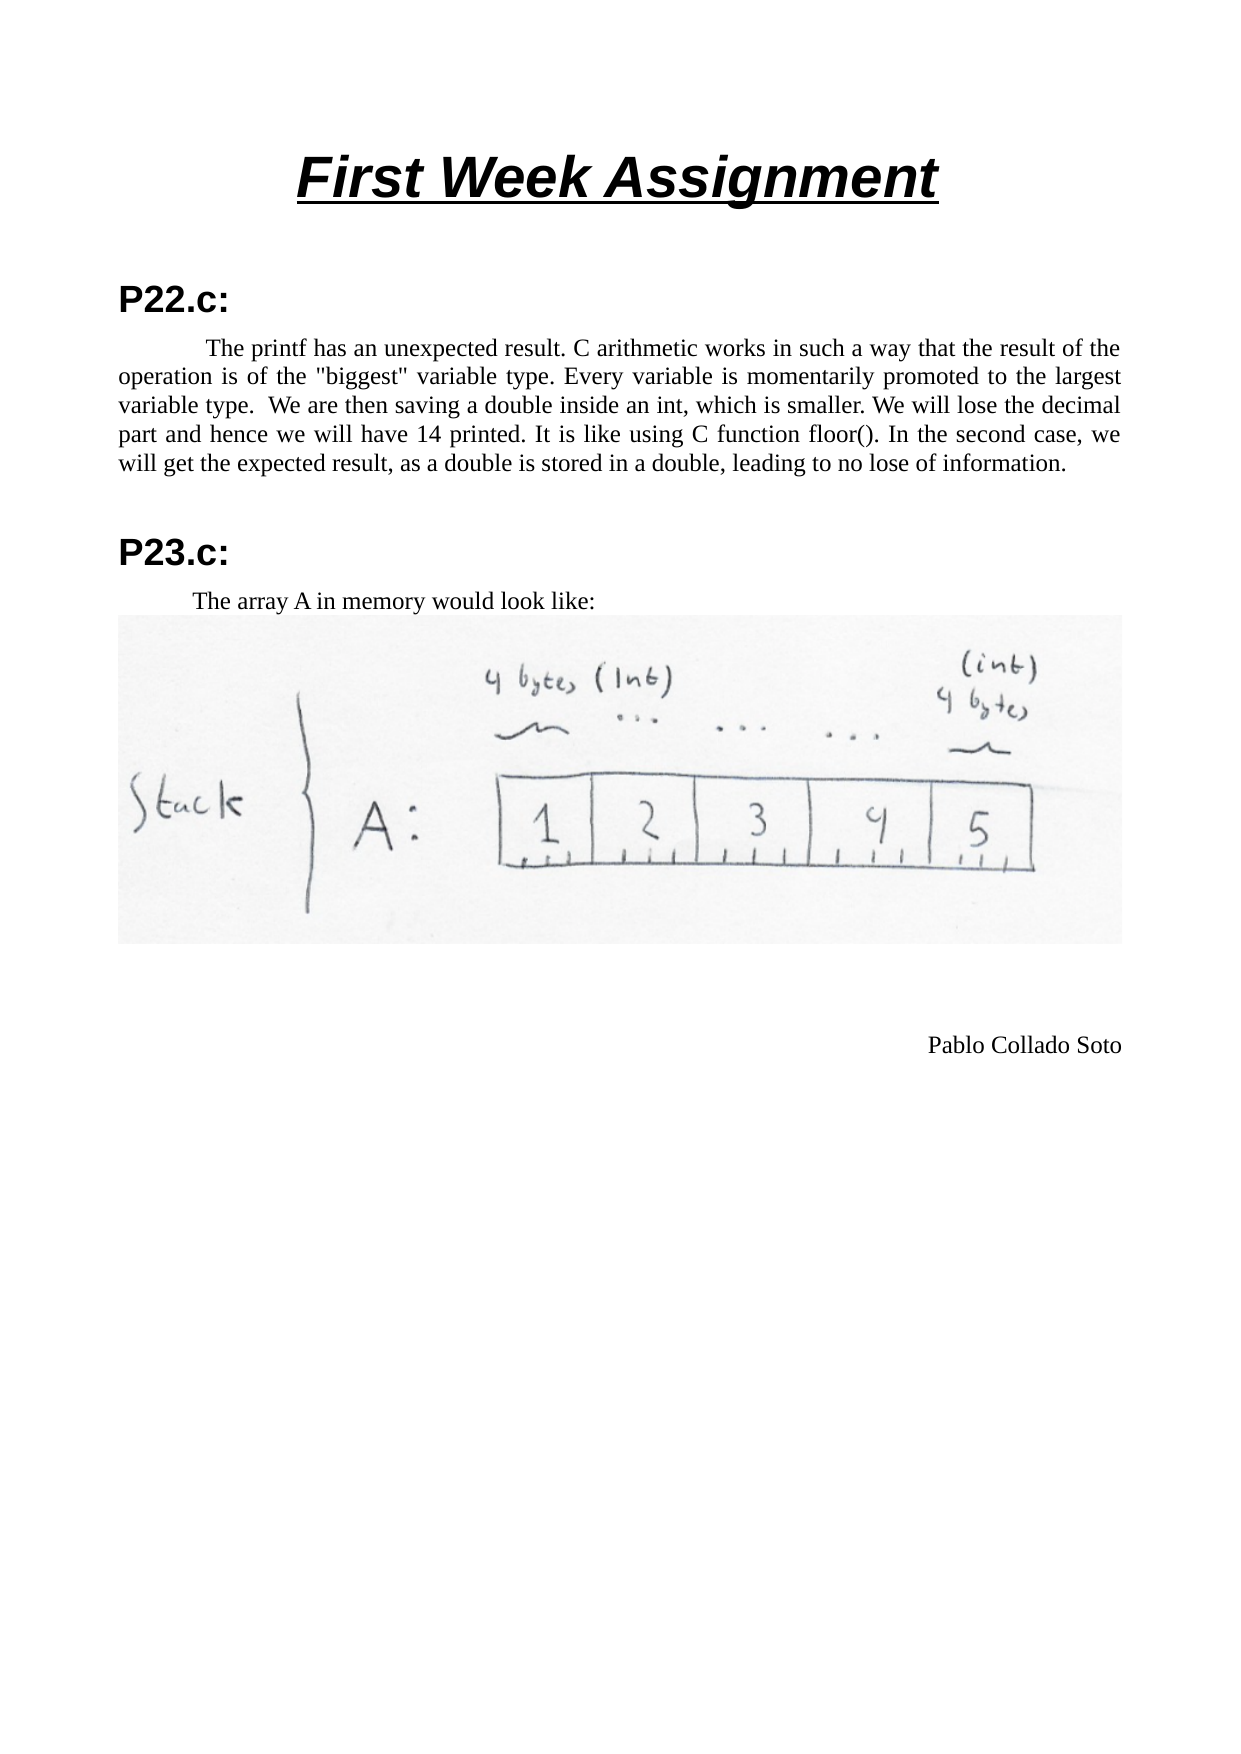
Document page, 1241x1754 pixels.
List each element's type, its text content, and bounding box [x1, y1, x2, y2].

subtitle P22.c: [118, 276, 1122, 320]
text Pablo Collado Soto [118, 1030, 1122, 1059]
subtitle P23.c: [118, 530, 1122, 574]
picture [118, 615, 1123, 944]
text The printf has an unexpected result. C arithmetic works in such a way that the result of the operation is of the "biggest" variable type. Every variable is momentarily promoted to the largest variable type. We are then saving a double inside an int, which is smaller. We will lose the decimal part and hence we will have 14 printed. It is like using C function floor(). In the second case, we will get the expected result, as a double is stored in a double, leading to no lose of information. [118, 333, 1122, 476]
title First Week Assignment [118, 143, 1122, 210]
text The array A in memory would look like: [118, 586, 1122, 615]
